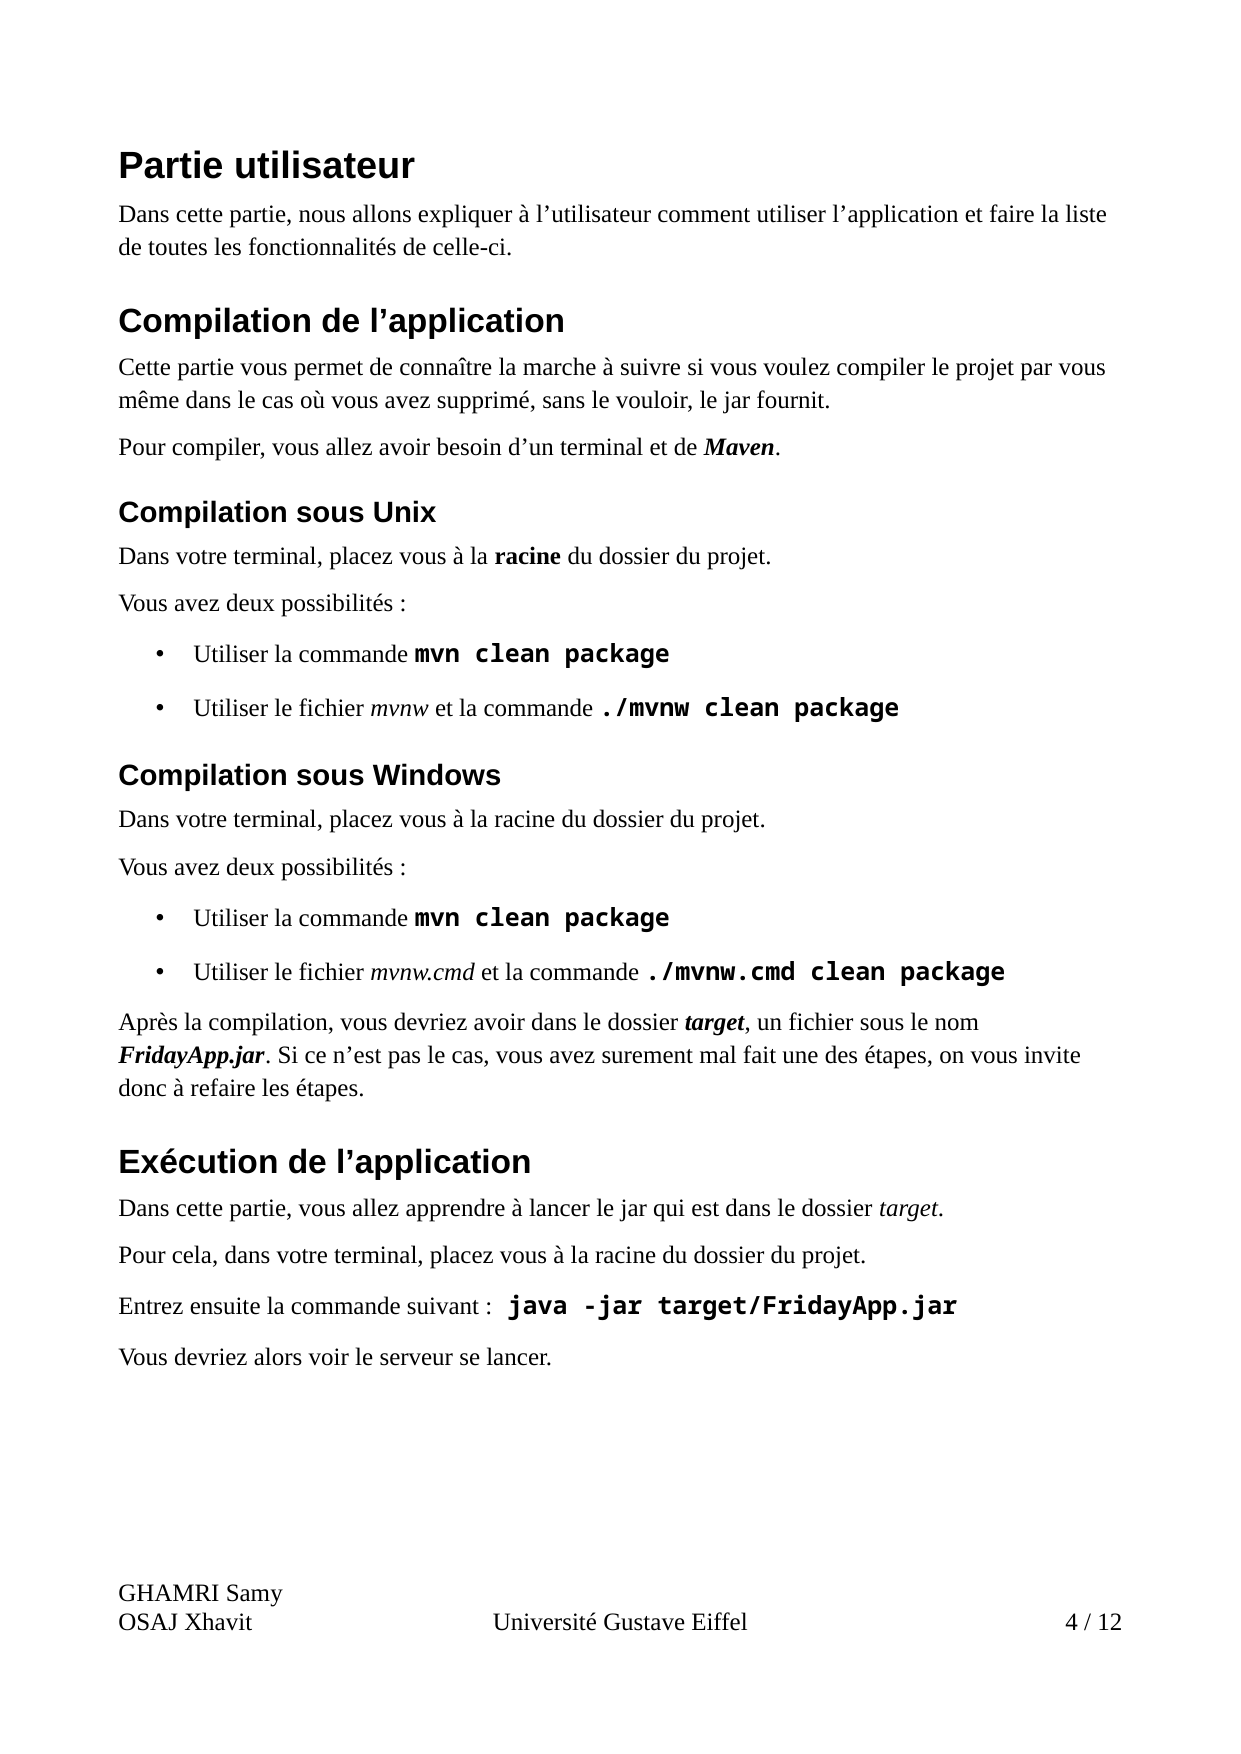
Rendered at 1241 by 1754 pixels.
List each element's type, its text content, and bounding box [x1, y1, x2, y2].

text Pour cela, dans votre terminal, placez vous à la racine du dossier du projet. [118, 1240, 1122, 1269]
list Utiliser le fichier mvnw.cmd et la commande ./mvnw.cmd clean package [156, 953, 1122, 987]
subtitle Exécution de l’application [118, 1142, 1122, 1180]
text Dans cette partie, vous allez apprendre à lancer le jar qui est dans le dossier target. [118, 1193, 1122, 1222]
text Vous avez deux possibilités : [118, 852, 1122, 881]
list Utiliser la commande mvn clean package [156, 900, 1122, 934]
subtitle Compilation sous Unix [118, 495, 1122, 528]
text Dans cette partie, nous allons expliquer à l’utilisateur comment utiliser l’application et faire la liste de toutes les fonctionnalités de celle-ci. [118, 199, 1122, 261]
text Dans votre terminal, placez vous à la racine du dossier du projet. [118, 804, 1122, 833]
text Vous avez deux possibilités : [118, 588, 1122, 617]
subtitle Partie utilisateur [118, 143, 1122, 187]
text Dans votre terminal, placez vous à la racine du dossier du projet. [118, 541, 1122, 570]
text Vous devriez alors voir le serveur se lancer. [118, 1342, 1122, 1371]
text Après la compilation, vous devriez avoir dans le dossier target, un fichier sous le nom FridayApp.jar. Si ce n’est pas le cas, vous avez surement mal fait une des étapes, on vous invite donc à refaire les étapes. [118, 1007, 1122, 1102]
list Utiliser le fichier mvnw et la commande ./mvnw clean package [156, 690, 1122, 724]
text Cette partie vous permet de connaître la marche à suivre si vous voulez compiler le projet par vous même dans le cas où vous avez supprimé, sans le vouloir, le jar fournit. [118, 352, 1122, 414]
subtitle Compilation de l’application [118, 301, 1122, 339]
text Entrez ensuite la commande suivant : java -jar target/FridayApp.jar [118, 1288, 1122, 1322]
list Utiliser la commande mvn clean package [156, 636, 1122, 670]
subtitle Compilation sous Windows [118, 758, 1122, 792]
text Pour compiler, vous allez avoir besoin d’un terminal et de Maven. [118, 432, 1122, 461]
